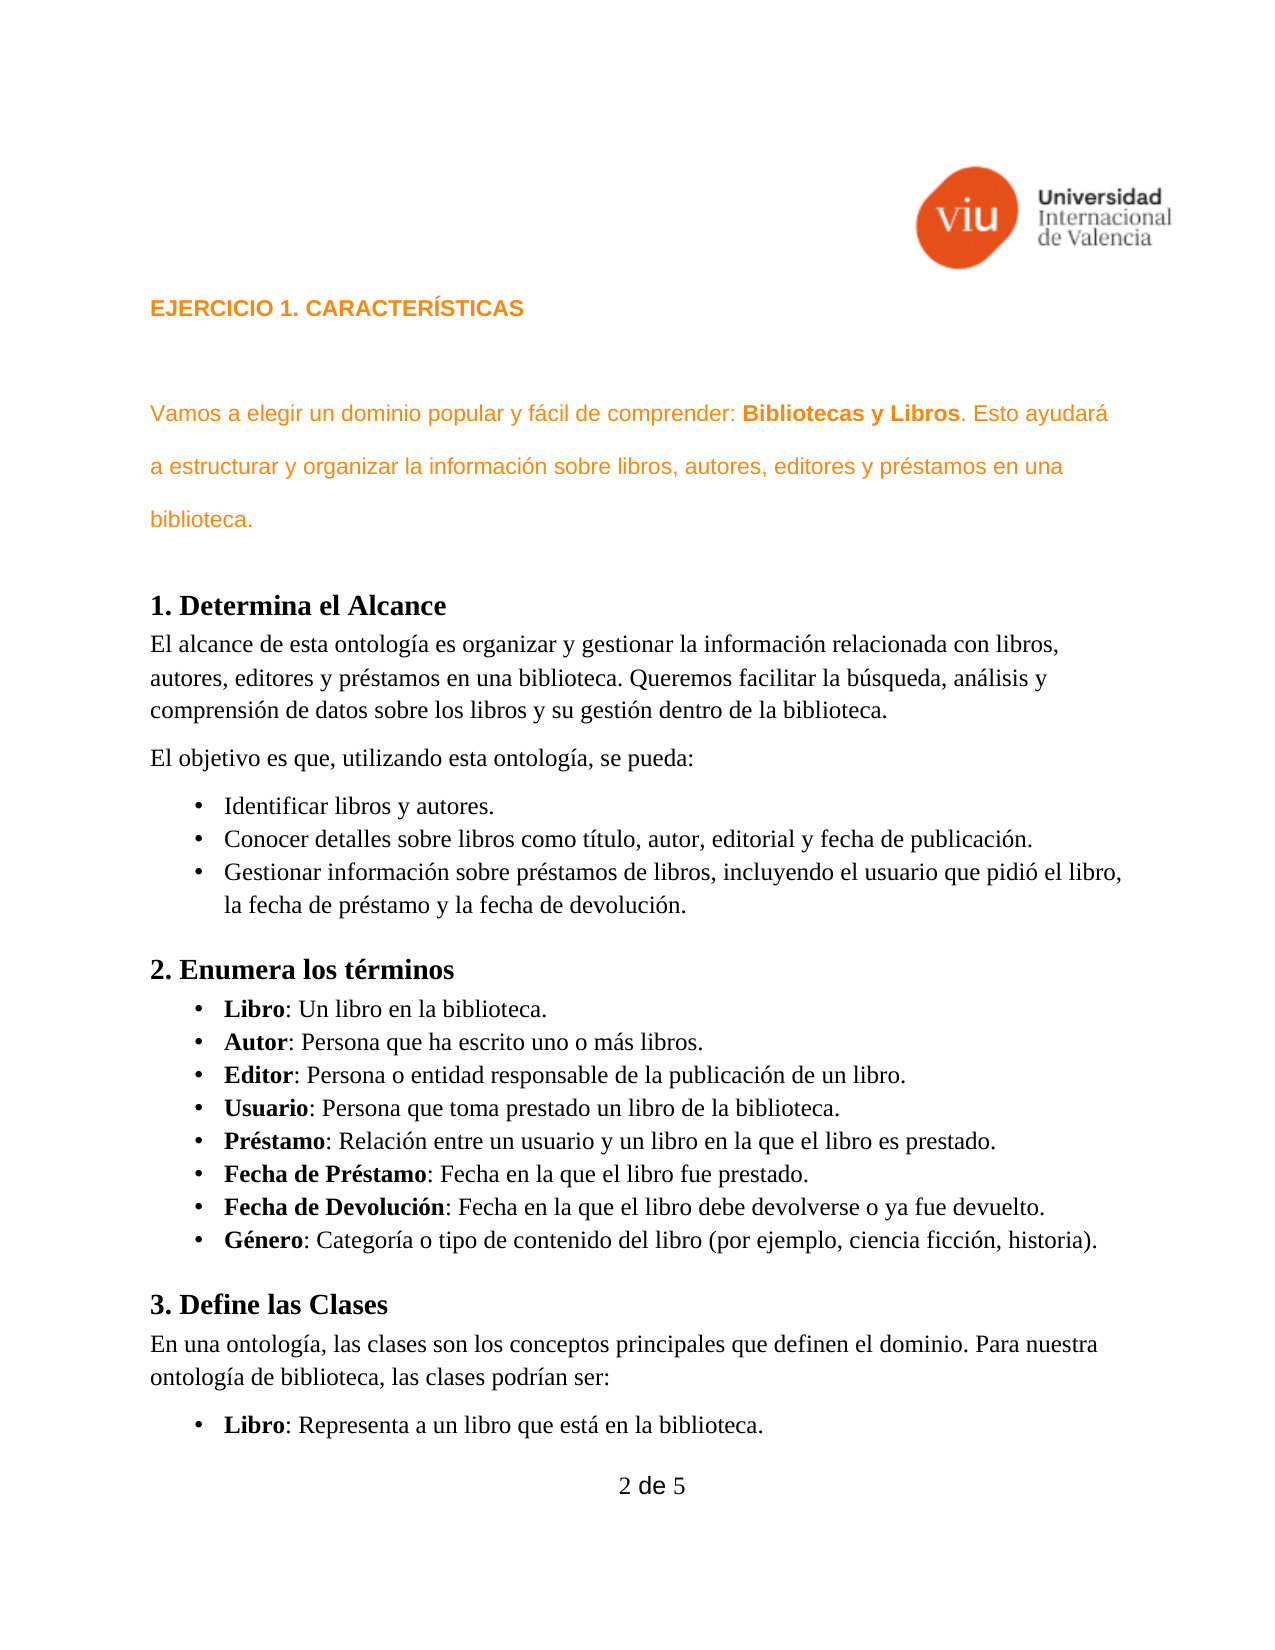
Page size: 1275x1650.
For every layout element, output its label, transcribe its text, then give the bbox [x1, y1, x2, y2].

subtitle 1. Determina el Alcance [150, 588, 1125, 621]
text Vamos a elegir un dominio popular y fácil de comprender: Bibliotecas y Libros. Esto ayudará a estructurar y organizar la información sobre libros, autores, editores y préstamos en una biblioteca. [150, 400, 1125, 532]
list Editor: Persona o entidad responsable de la publicación de un libro. [194, 1060, 1125, 1089]
list Conocer detalles sobre libros como título, autor, editorial y fecha de publicación. [194, 824, 1125, 853]
text El alcance de esta ontología es organizar y gestionar la información relacionada con libros, autores, editores y préstamos en una biblioteca. Queremos facilitar la búsqueda, análisis y comprensión de datos sobre los libros y su gestión dentro de la biblioteca. [150, 629, 1125, 724]
picture [913, 162, 1175, 274]
list Préstamo: Relación entre un usuario y un libro en la que el libro es prestado. [194, 1126, 1125, 1155]
list Autor: Persona que ha escrito uno o más libros. [194, 1027, 1125, 1056]
list Género: Categoría o tipo de contenido del libro (por ejemplo, ciencia ficción, historia). [194, 1225, 1125, 1254]
text En una ontología, las clases son los conceptos principales que definen el dominio. Para nuestra ontología de biblioteca, las clases podrían ser: [150, 1329, 1125, 1391]
text El objetivo es que, utilizando esta ontología, se pueda: [150, 743, 1125, 772]
subtitle 2. Enumera los términos [150, 952, 1125, 986]
list Libro: Un libro en la biblioteca. [194, 994, 1125, 1023]
subtitle 3. Define las Clases [150, 1287, 1125, 1321]
text EJERCICIO 1. CARACTERÍSTICAS [150, 295, 1125, 321]
list Fecha de Devolución: Fecha en la que el libro debe devolverse o ya fue devuelto. [194, 1192, 1125, 1221]
list Usuario: Persona que toma prestado un libro de la biblioteca. [194, 1093, 1125, 1122]
list Identificar libros y autores. [194, 791, 1125, 819]
list Gestionar información sobre préstamos de libros, incluyendo el usuario que pidió el libro, la fecha de préstamo y la fecha de devolución. [194, 857, 1125, 919]
list Libro: Representa a un libro que está en la biblioteca. [194, 1410, 1125, 1438]
list Fecha de Préstamo: Fecha en la que el libro fue prestado. [194, 1159, 1125, 1188]
